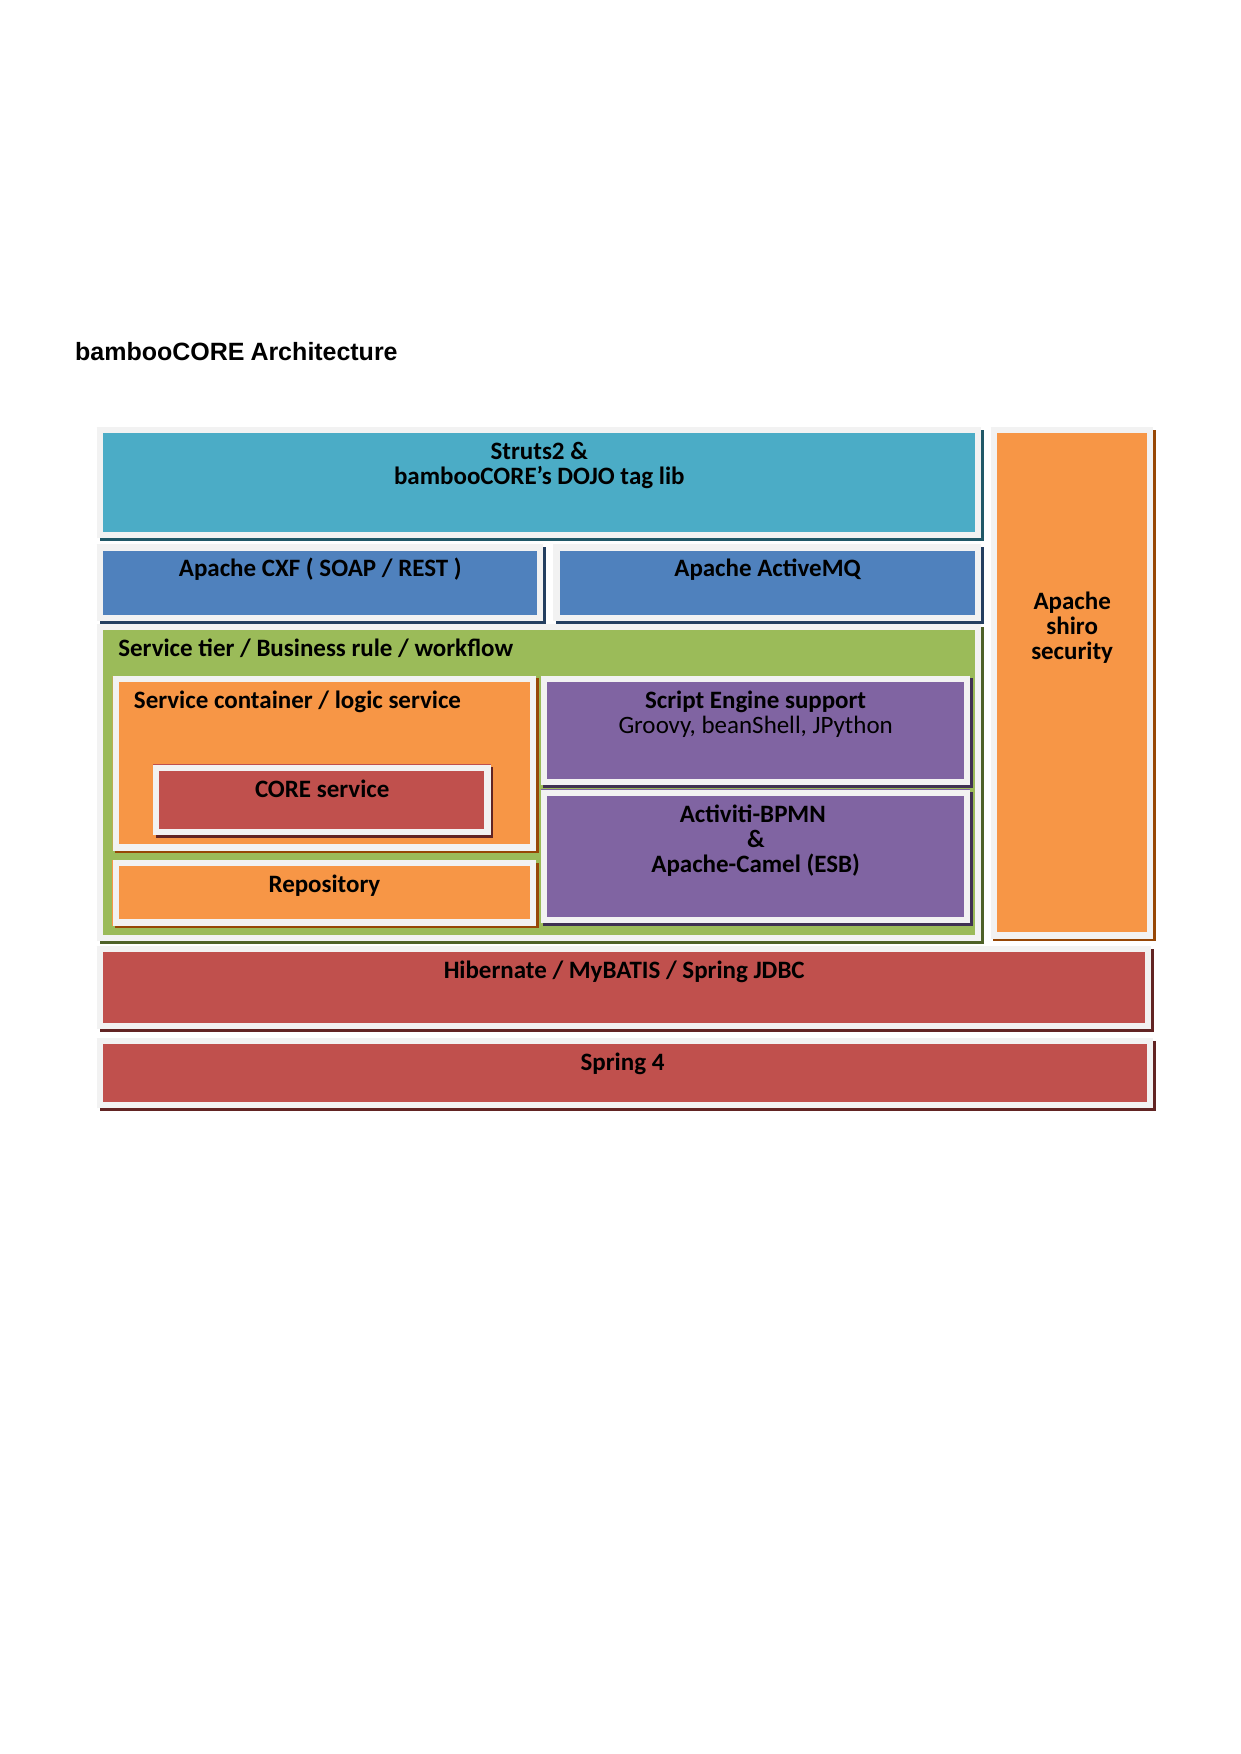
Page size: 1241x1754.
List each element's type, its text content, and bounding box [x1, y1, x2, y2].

text Hibernate / MyBATIS / Spring JDBC [118, 959, 1130, 984]
text Apache ActiveMQ [574, 558, 960, 583]
subtitle bambooCORE Architecture [75, 333, 1165, 371]
text CORE service [174, 778, 469, 803]
text Apache-Camel (ESB) [562, 853, 949, 878]
text & [562, 828, 949, 853]
text Apache CXF ( SOAP / REST ) [118, 558, 522, 583]
text security [1012, 641, 1132, 666]
text Activiti-BPMN [562, 803, 949, 828]
text Apache shiro [1012, 591, 1132, 641]
text Spring 4 [118, 1052, 1132, 1077]
text Service container / logic service [134, 689, 515, 714]
text Script Engine support [562, 689, 949, 714]
text Service tier / Business rule / workflow [118, 638, 960, 663]
text Repository [134, 874, 515, 899]
text bambooCORE’s DOJO tag lib [118, 466, 960, 491]
text Groovy, beanShell, JPython [562, 714, 949, 739]
text Struts2 & [118, 441, 960, 466]
